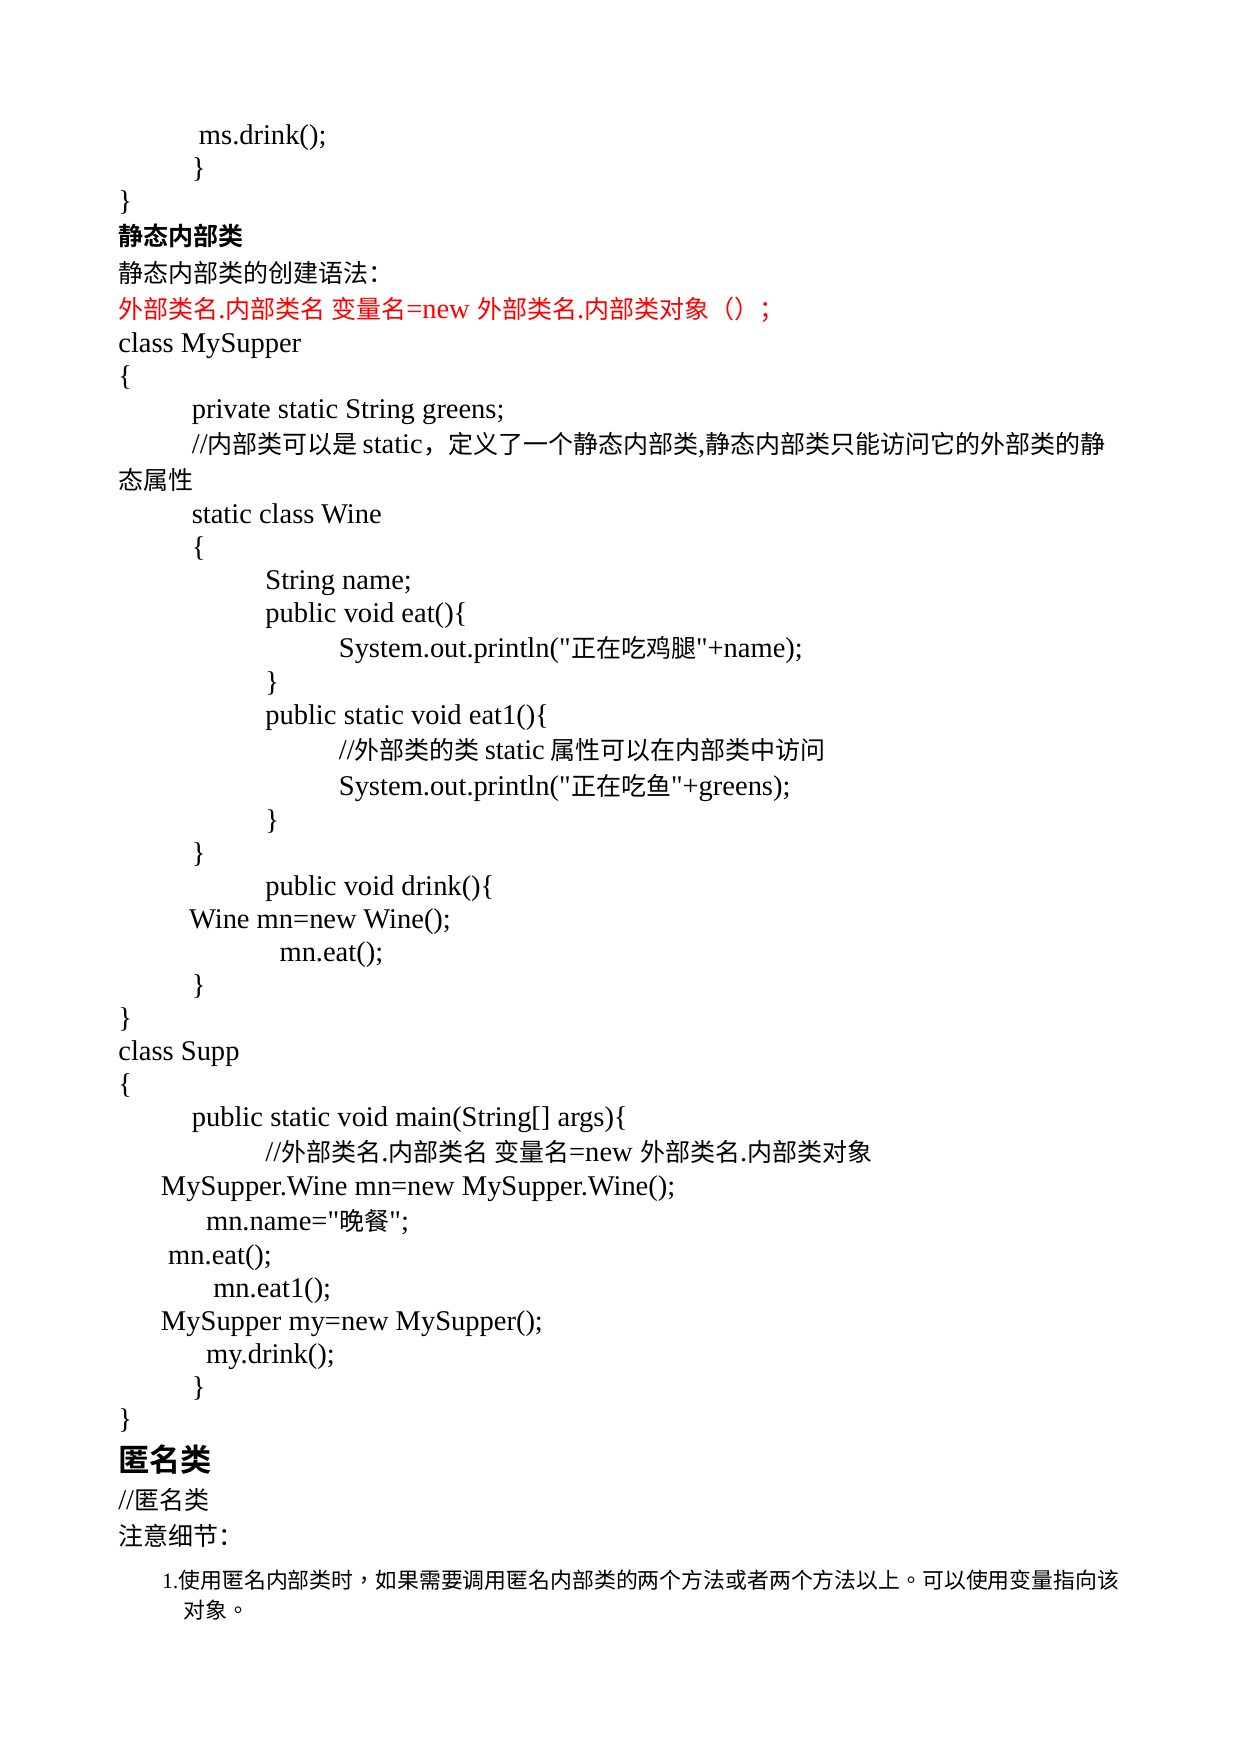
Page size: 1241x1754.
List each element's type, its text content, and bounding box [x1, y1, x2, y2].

text 静态内部类 [118, 217, 1122, 253]
text 外部类名.内部类名 变量名=new 外部类名.内部类对象（）； [118, 289, 1122, 326]
text 1.使用匿名内部类时，如果需要调用匿名内部类的两个方法或者两个方法以上。可以使用变量指向该对象。 [162, 1565, 1122, 1625]
text //外部类的类static属性可以在内部类中访问 [118, 731, 1122, 767]
text class MySupper [118, 326, 1122, 358]
text //内部类可以是static，定义了一个静态内部类,静态内部类只能访问它的外部类的静态属性 [118, 424, 1122, 497]
text my.drink(); [118, 1336, 1122, 1369]
text { [118, 358, 1122, 391]
text { [118, 530, 1122, 563]
text mn.name="晚餐"; [118, 1201, 1122, 1238]
text private static String greens; [118, 391, 1122, 424]
text } [118, 836, 1122, 869]
text static class Wine [118, 497, 1122, 530]
text 注意细节： [118, 1517, 1122, 1553]
text class Supp [118, 1033, 1122, 1066]
text } [118, 665, 1122, 698]
text public void drink(){ [118, 869, 1122, 902]
text String name; [118, 563, 1122, 596]
text System.out.println("正在吃鸡腿"+name); [118, 628, 1122, 665]
text public static void main(String[] args){ [118, 1099, 1122, 1132]
text } [118, 184, 1122, 217]
text MySupper.Wine mn=new MySupper.Wine(); [118, 1168, 1122, 1201]
text ms.drink(); [118, 118, 1122, 151]
text public void eat(){ [118, 596, 1122, 628]
text public static void eat1(){ [118, 698, 1122, 731]
text { [118, 1066, 1122, 1099]
text } [118, 968, 1122, 1001]
text } [118, 803, 1122, 836]
text } [118, 151, 1122, 184]
text } [118, 1369, 1122, 1402]
text 静态内部类的创建语法： [118, 253, 1122, 289]
text mn.eat(); [118, 1238, 1122, 1271]
text //匿名类 [118, 1480, 1122, 1517]
text System.out.println("正在吃鱼"+greens); [118, 767, 1122, 803]
text //外部类名.内部类名 变量名=new 外部类名.内部类对象 [118, 1132, 1122, 1168]
text mn.eat(); [118, 935, 1122, 968]
text } [118, 1001, 1122, 1033]
text mn.eat1(); [118, 1271, 1122, 1303]
text MySupper my=new MySupper(); [118, 1303, 1122, 1336]
text } [118, 1402, 1122, 1435]
text 匿名类 [118, 1435, 1122, 1480]
text Wine mn=new Wine(); [118, 902, 1122, 935]
